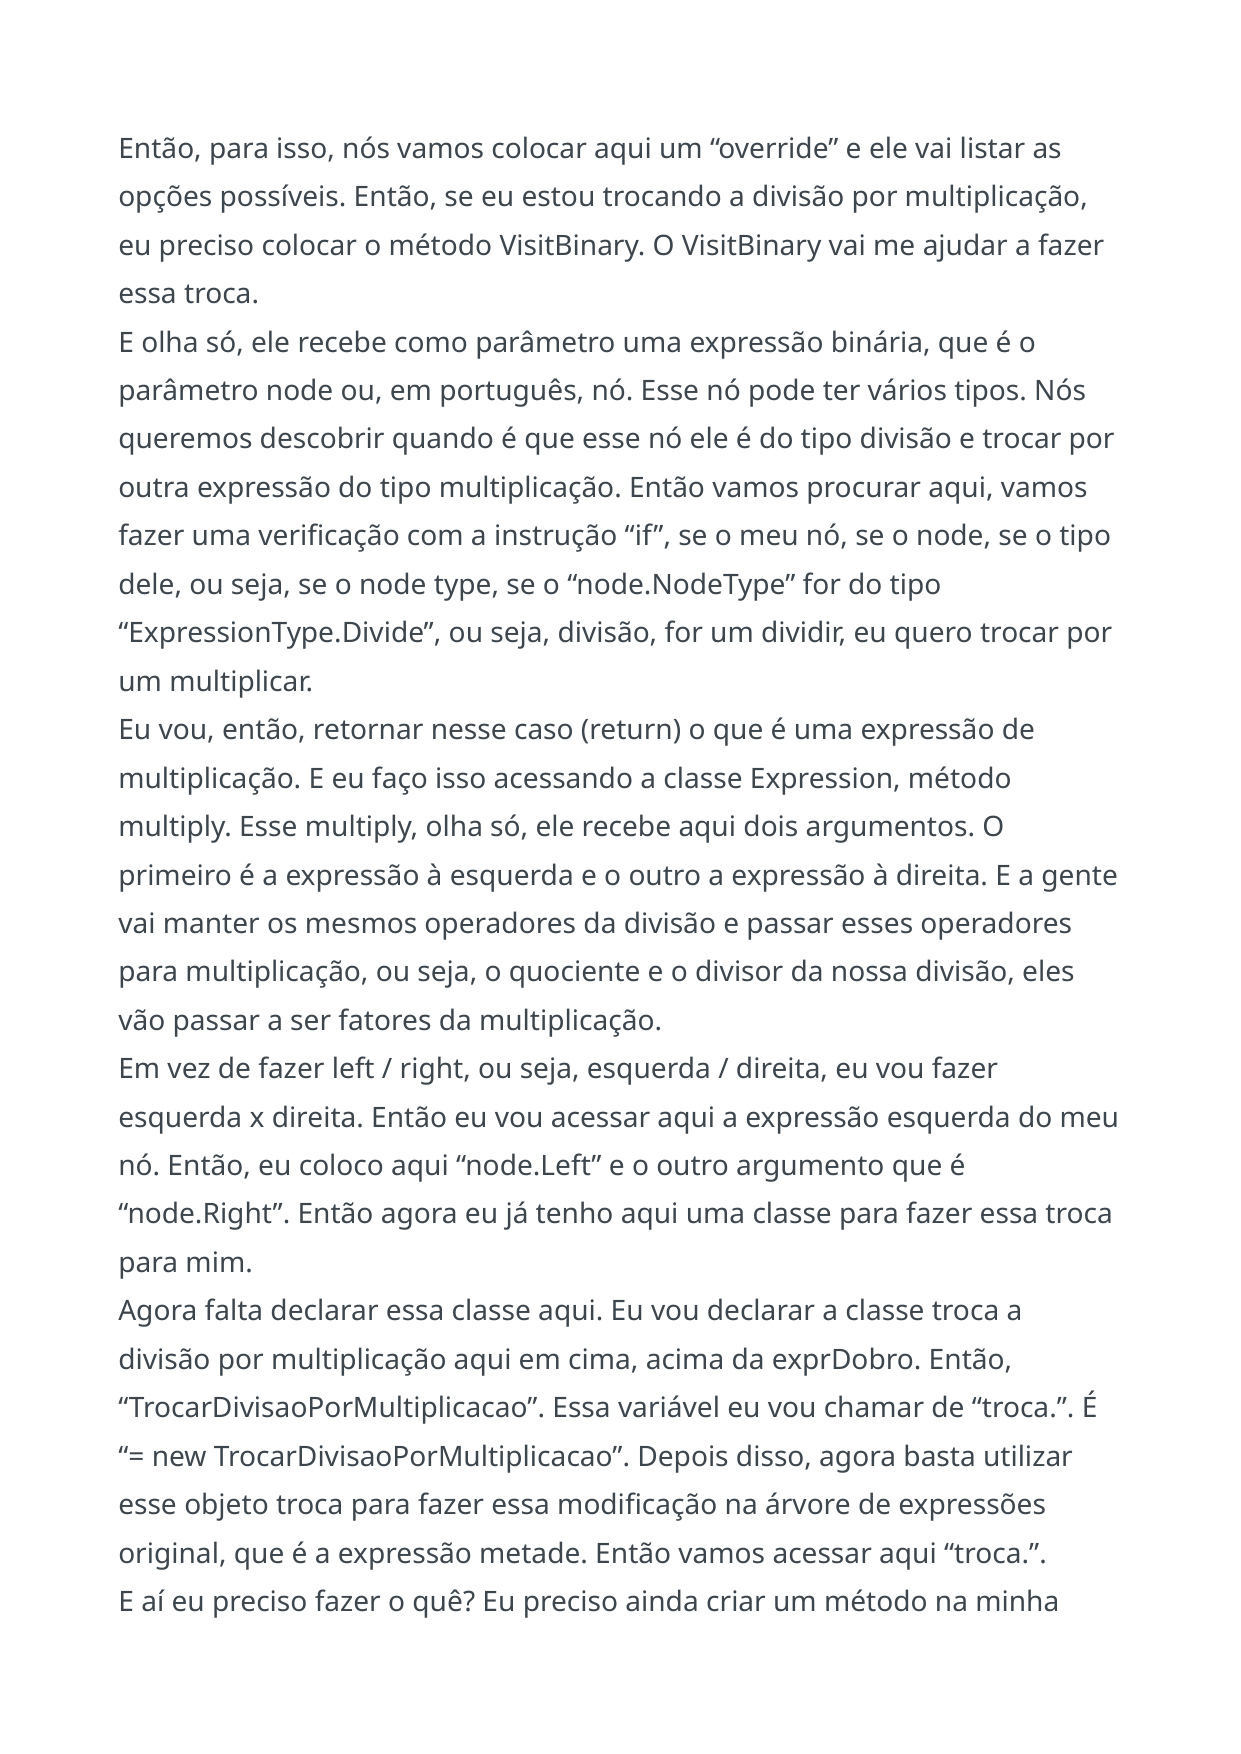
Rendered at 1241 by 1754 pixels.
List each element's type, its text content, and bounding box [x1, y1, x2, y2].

text E aí eu preciso fazer o quê? Eu preciso ainda criar um método na minha [118, 1571, 1122, 1620]
text E olha só, ele recebe como parâmetro uma expressão binária, que é o parâmetro node ou, em português, nó. Esse nó pode ter vários tipos. Nós queremos descobrir quando é que esse nó ele é do tipo divisão e trocar por outra expressão do tipo multiplicação. Então vamos procurar aqui, vamos fazer uma verificação com a instrução “if”, se o meu nó, se o node, se o tipo dele, ou seja, se o node type, se o “node.NodeType” for do tipo “ExpressionType.Divide”, ou seja, divisão, for um dividir, eu quero trocar por um multiplicar. [118, 312, 1122, 699]
text Eu vou, então, retornar nesse caso (return) o que é uma expressão de multiplicação. E eu faço isso acessando a classe Expression, método multiply. Esse multiply, olha só, ele recebe aqui dois argumentos. O primeiro é a expressão à esquerda e o outro a expressão à direita. E a gente vai manter os mesmos operadores da divisão e passar esses operadores para multiplicação, ou seja, o quociente e o divisor da nossa divisão, eles vão passar a ser fatores da multiplicação. [118, 699, 1122, 1038]
text Em vez de fazer left / right, ou seja, esquerda / direita, eu vou fazer esquerda x direita. Então eu vou acessar aqui a expressão esquerda do meu nó. Então, eu coloco aqui “node.Left” e o outro argumento que é “node.Right”. Então agora eu já tenho aqui uma classe para fazer essa troca para mim. [118, 1038, 1122, 1281]
text Então, para isso, nós vamos colocar aqui um “override” e ele vai listar as opções possíveis. Então, se eu estou trocando a divisão por multiplicação, eu preciso colocar o método VisitBinary. O VisitBinary vai me ajudar a fazer essa troca. [118, 118, 1122, 312]
text Agora falta declarar essa classe aqui. Eu vou declarar a classe troca a divisão por multiplicação aqui em cima, acima da exprDobro. Então, “TrocarDivisaoPorMultiplicacao”. Essa variável eu vou chamar de “troca.”. É “= new TrocarDivisaoPorMultiplicacao”. Depois disso, agora basta utilizar esse objeto troca para fazer essa modificação na árvore de expressões original, que é a expressão metade. Então vamos acessar aqui “troca.”. [118, 1281, 1122, 1571]
